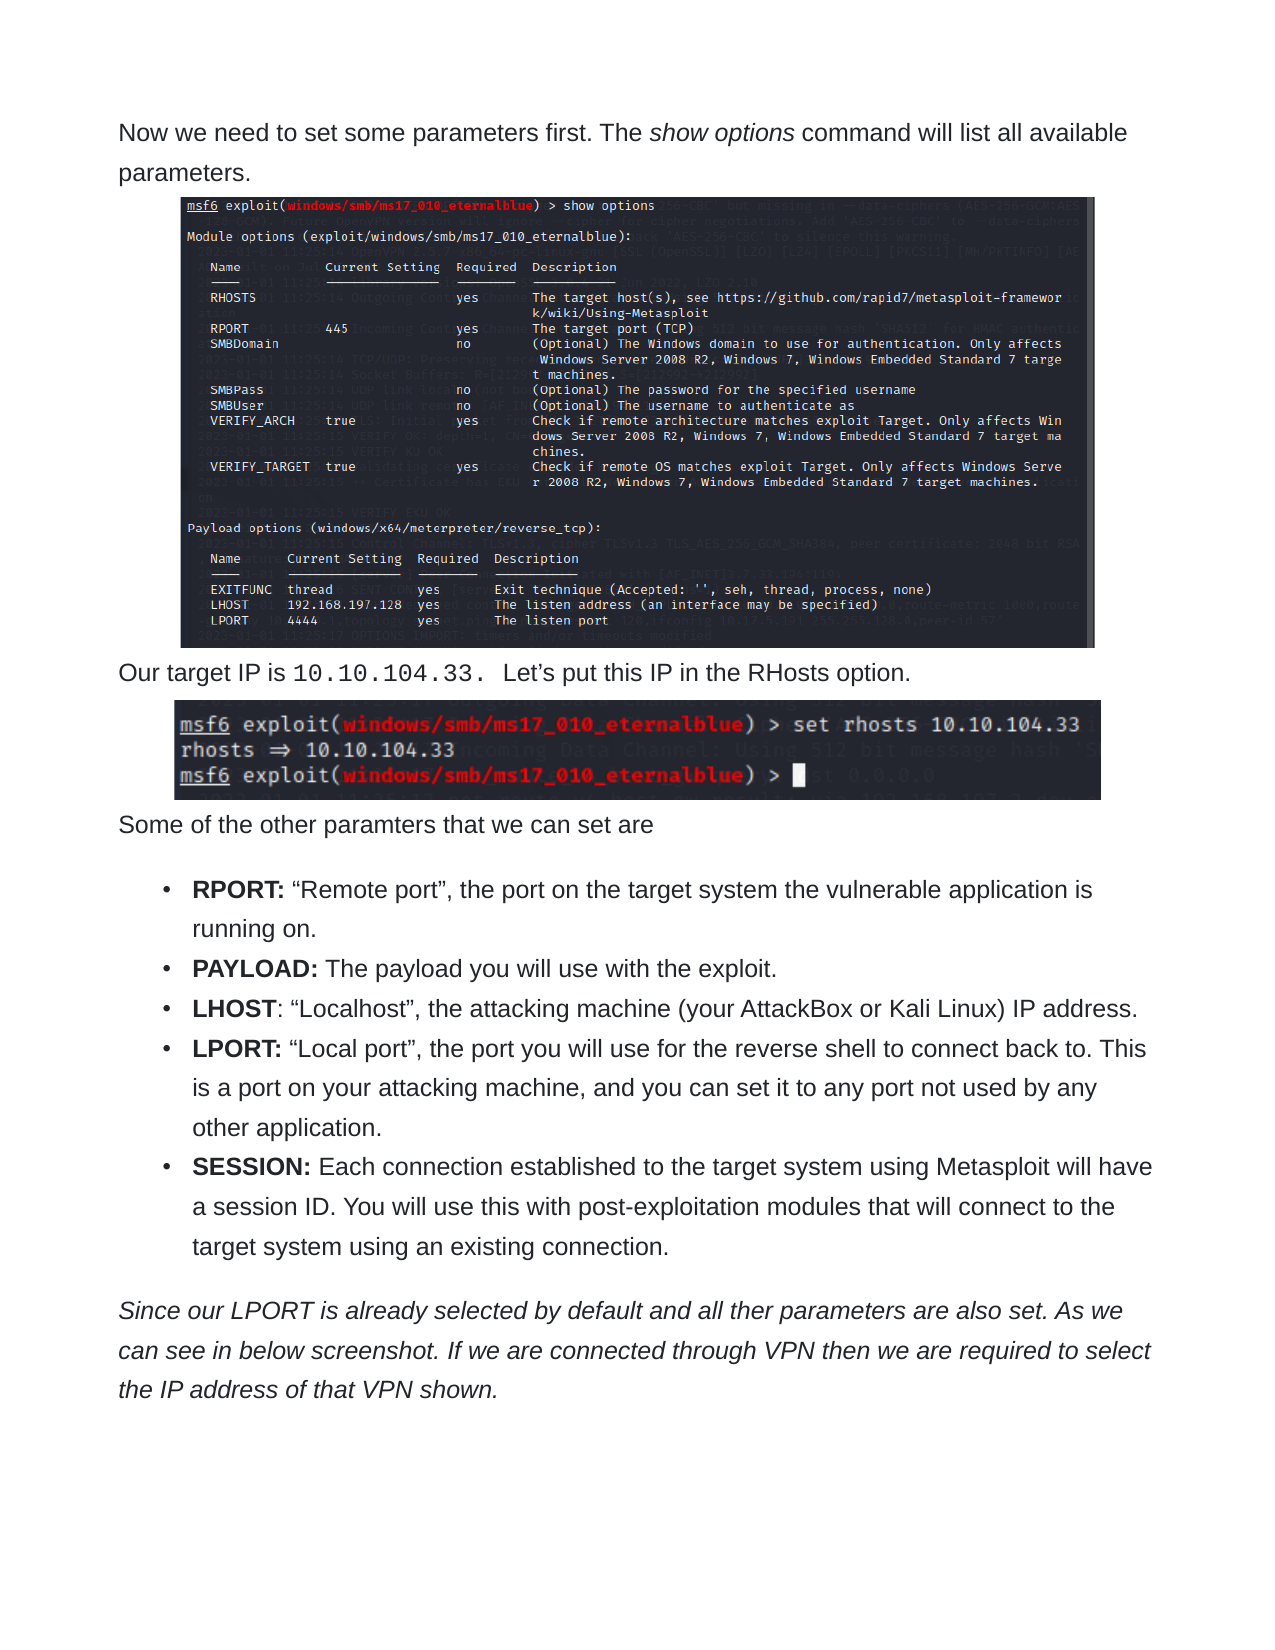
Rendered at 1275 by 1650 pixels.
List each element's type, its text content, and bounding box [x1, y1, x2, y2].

list RPORT: “Remote port”, the port on the target system the vulnerable application is running on. [162, 875, 1157, 943]
list PAYLOAD: The payload you will use with the exploit. [162, 954, 1157, 983]
text Since our LPORT is already selected by default and all ther parameters are also set. As we can see in below screenshot. If we are connected through VPN then we are required to select the IP address of that VPN shown. [118, 1296, 1157, 1404]
list SESSION: Each connection established to the target system using Metasploit will have a session ID. You will use this with post-exploitation modules that will connect to the target system using an existing connection. [162, 1152, 1157, 1260]
picture [174, 700, 1101, 800]
list LHOST: “Localhost”, the attacking machine (your AttackBox or Kali Linux) IP address. [162, 994, 1157, 1023]
text Our target IP is 10.10.104.33. Let’s put this IP in the RHosts option. [118, 658, 1157, 689]
text Some of the other paramters that we can set are [118, 810, 1157, 839]
picture [180, 197, 1095, 648]
text Now we need to set some parameters first. The show options command will list all available parameters. [118, 118, 1157, 187]
list LPORT: “Local port”, the port you will use for the reverse shell to connect back to. This is a port on your attacking machine, and you can set it to any port not used by any other application. [162, 1033, 1157, 1142]
